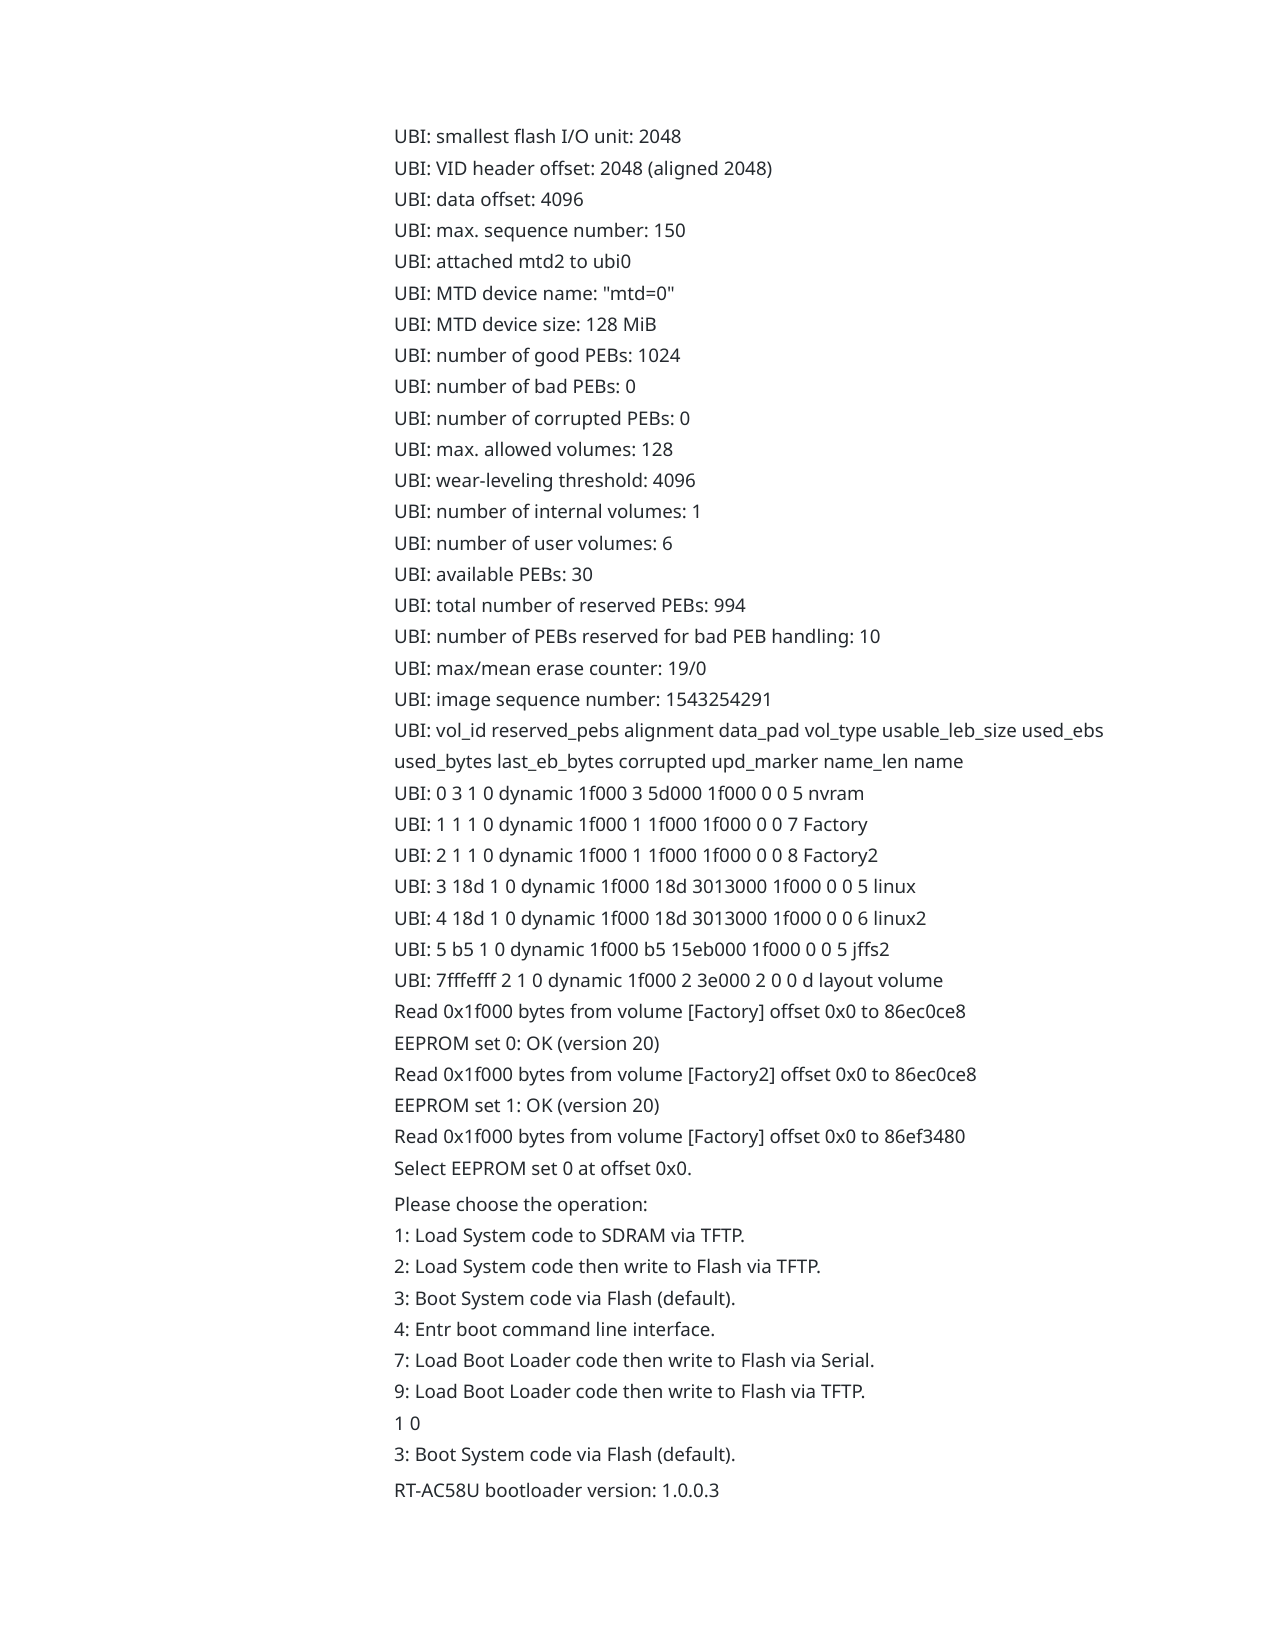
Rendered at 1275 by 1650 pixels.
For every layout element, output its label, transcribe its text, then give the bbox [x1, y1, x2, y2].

table_cell UBI: attached mtd2 to ubi0 [394, 243, 1157, 274]
table_cell [118, 212, 394, 243]
table_cell UBI: image sequence number: 1543254291 [394, 681, 1157, 712]
table_cell [118, 337, 394, 368]
table_cell UBI: 1 1 1 0 dynamic 1f000 1 1f000 1f000 0 0 7 Factory [394, 806, 1157, 837]
table_cell UBI: wear-leveling threshold: 4096 [394, 462, 1157, 493]
table_cell [118, 899, 394, 931]
table_cell [118, 1149, 394, 1181]
table_cell [394, 1181, 1157, 1185]
table_cell [118, 1056, 394, 1087]
table_cell UBI: 3 18d 1 0 dynamic 1f000 18d 3013000 1f000 0 0 5 linux [394, 868, 1157, 899]
table_cell [118, 1087, 394, 1118]
table_cell [118, 1467, 394, 1471]
table_cell [118, 962, 394, 993]
table_cell [118, 399, 394, 431]
table_cell [118, 556, 394, 587]
table_cell UBI: number of internal volumes: 1 [394, 493, 1157, 524]
table_cell UBI: number of user volumes: 6 [394, 524, 1157, 556]
table_cell Please choose the operation: [394, 1185, 1157, 1217]
table_cell UBI: 7fffefff 2 1 0 dynamic 1f000 2 3e000 2 0 0 d layout volume [394, 962, 1157, 993]
table_cell [118, 1471, 394, 1503]
table_cell [118, 149, 394, 181]
table_cell 9: Load Boot Loader code then write to Flash via TFTP. [394, 1373, 1157, 1404]
table_cell [118, 243, 394, 274]
table_cell UBI: number of corrupted PEBs: 0 [394, 399, 1157, 431]
table_cell [118, 1217, 394, 1248]
table_cell [118, 1024, 394, 1056]
table_cell [118, 524, 394, 556]
table_cell [118, 868, 394, 899]
table_cell [118, 837, 394, 868]
table_cell 1 0 [394, 1404, 1157, 1435]
table_cell 2: Load System code then write to Flash via TFTP. [394, 1248, 1157, 1279]
table_cell [394, 1467, 1157, 1471]
table_cell [118, 1181, 394, 1185]
table_cell [118, 649, 394, 681]
table_cell [118, 806, 394, 837]
table_cell UBI: max. allowed volumes: 128 [394, 431, 1157, 462]
table_cell [118, 681, 394, 712]
table_cell UBI: 4 18d 1 0 dynamic 1f000 18d 3013000 1f000 0 0 6 linux2 [394, 899, 1157, 931]
table_cell UBI: available PEBs: 30 [394, 556, 1157, 587]
table_cell [118, 462, 394, 493]
table_cell [118, 306, 394, 337]
table_cell Read 0x1f000 bytes from volume [Factory] offset 0x0 to 86ec0ce8 [394, 993, 1157, 1024]
table_cell UBI: number of good PEBs: 1024 [394, 337, 1157, 368]
table_cell [118, 1342, 394, 1373]
table_cell [118, 1435, 394, 1467]
table_cell [118, 993, 394, 1024]
table_cell [118, 1310, 394, 1342]
table_cell EEPROM set 0: OK (version 20) [394, 1024, 1157, 1056]
table_cell [118, 1373, 394, 1404]
table_cell EEPROM set 1: OK (version 20) [394, 1087, 1157, 1118]
table_cell 7: Load Boot Loader code then write to Flash via Serial. [394, 1342, 1157, 1373]
table_cell UBI: vol_id reserved_pebs alignment data_pad vol_type usable_leb_size used_ebs used_bytes last_eb_bytes corrupted upd_marker name_len name [394, 712, 1157, 774]
table_cell 3: Boot System code via Flash (default). [394, 1279, 1157, 1310]
table_cell [118, 431, 394, 462]
table_cell [118, 712, 394, 774]
table_cell [118, 118, 394, 149]
table_cell [118, 1118, 394, 1149]
table_cell UBI: max. sequence number: 150 [394, 212, 1157, 243]
table_cell UBI: 2 1 1 0 dynamic 1f000 1 1f000 1f000 0 0 8 Factory2 [394, 837, 1157, 868]
table_cell Read 0x1f000 bytes from volume [Factory] offset 0x0 to 86ef3480 [394, 1118, 1157, 1149]
table_cell [118, 1248, 394, 1279]
table_cell Select EEPROM set 0 at offset 0x0. [394, 1149, 1157, 1181]
table_cell UBI: 0 3 1 0 dynamic 1f000 3 5d000 1f000 0 0 5 nvram [394, 774, 1157, 806]
table_cell [118, 587, 394, 618]
table_cell 4: Entr boot command line interface. [394, 1310, 1157, 1342]
table_cell UBI: total number of reserved PEBs: 994 [394, 587, 1157, 618]
table_cell [118, 1279, 394, 1310]
table_cell [118, 774, 394, 806]
table_cell UBI: smallest flash I/O unit: 2048 [394, 118, 1157, 149]
table_cell Read 0x1f000 bytes from volume [Factory2] offset 0x0 to 86ec0ce8 [394, 1056, 1157, 1087]
table_cell RT-AC58U bootloader version: 1.0.0.3 [394, 1471, 1157, 1503]
table_cell [118, 181, 394, 212]
table_cell [118, 493, 394, 524]
table_cell UBI: MTD device name: "mtd=0" [394, 274, 1157, 306]
table_cell [118, 1185, 394, 1217]
table_cell UBI: 5 b5 1 0 dynamic 1f000 b5 15eb000 1f000 0 0 5 jffs2 [394, 931, 1157, 962]
table_cell UBI: max/mean erase counter: 19/0 [394, 649, 1157, 681]
table_cell [118, 1404, 394, 1435]
table_cell UBI: data offset: 4096 [394, 181, 1157, 212]
table_cell UBI: VID header offset: 2048 (aligned 2048) [394, 149, 1157, 181]
table_cell UBI: number of PEBs reserved for bad PEB handling: 10 [394, 618, 1157, 649]
table_cell 1: Load System code to SDRAM via TFTP. [394, 1217, 1157, 1248]
table_cell UBI: number of bad PEBs: 0 [394, 368, 1157, 399]
table_cell [118, 368, 394, 399]
table_cell 3: Boot System code via Flash (default). [394, 1435, 1157, 1467]
table_cell [118, 274, 394, 306]
table_cell [118, 618, 394, 649]
table_cell UBI: MTD device size: 128 MiB [394, 306, 1157, 337]
table_cell [118, 931, 394, 962]
